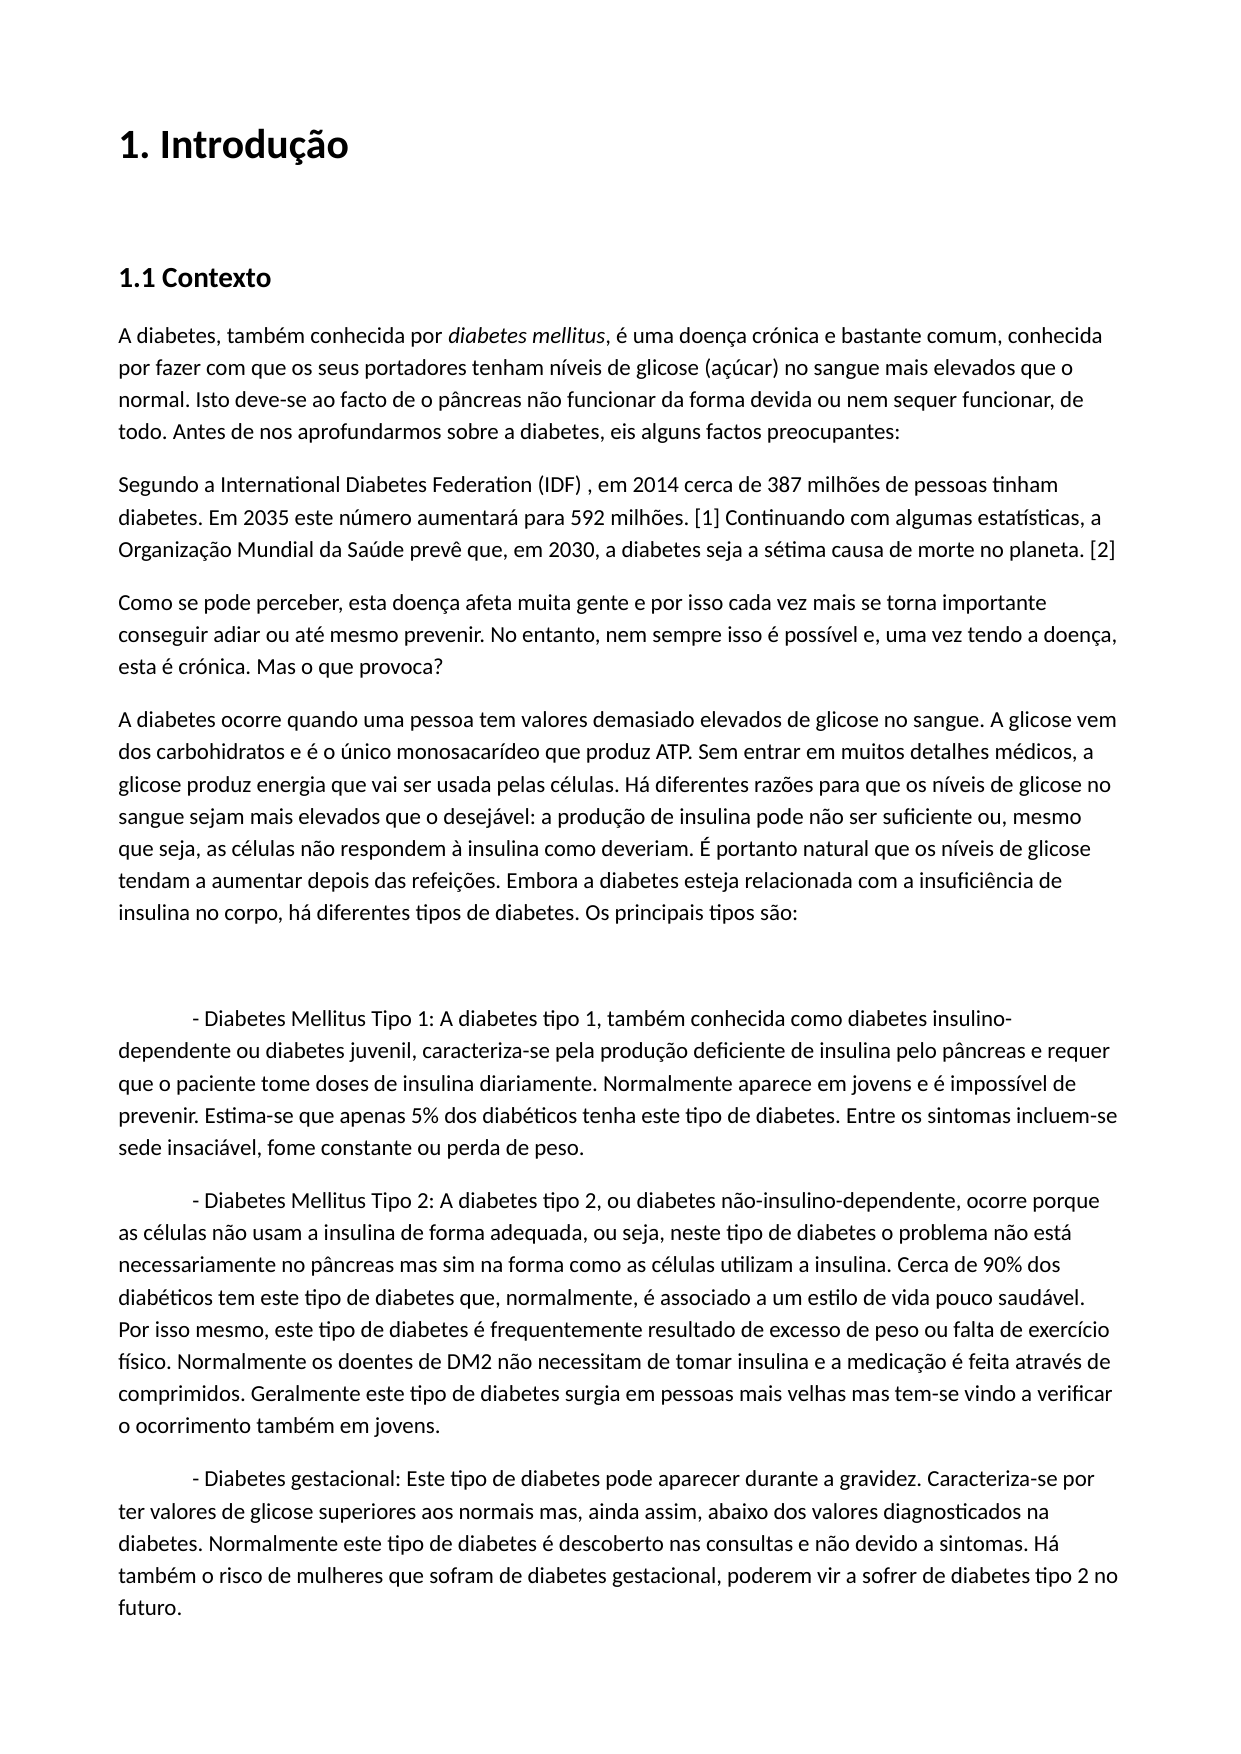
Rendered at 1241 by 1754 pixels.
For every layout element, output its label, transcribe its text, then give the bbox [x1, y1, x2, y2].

text A diabetes, também conhecida por diabetes mellitus, é uma doença crónica e bastante comum, conhecida por fazer com que os seus portadores tenham níveis de glicose (açúcar) no sangue mais elevados que o normal. Isto deve-se ao facto de o pâncreas não funcionar da forma devida ou nem sequer funcionar, de todo. Antes de nos aprofundarmos sobre a diabetes, eis alguns factos preocupantes: [118, 321, 1122, 446]
text Segundo a International Diabetes Federation (IDF) , em 2014 cerca de 387 milhões de pessoas tinham diabetes. Em 2035 este número aumentará para 592 milhões. [1] Continuando com algumas estatísticas, a Organização Mundial da Saúde prevê que, em 2030, a diabetes seja a sétima causa de morte no planeta. [2] [118, 471, 1122, 563]
text Como se pode perceber, esta doença afeta muita gente e por isso cada vez mais se torna importante conseguir adiar ou até mesmo prevenir. No entanto, nem sempre isso é possível e, uma vez tendo a doença, esta é crónica. Mas o que provoca? [118, 588, 1122, 680]
text A diabetes ocorre quando uma pessoa tem valores demasiado elevados de glicose no sangue. A glicose vem dos carbohidratos e é o único monosacarídeo que produz ATP. Sem entrar em muitos detalhes médicos, a glicose produz energia que vai ser usada pelas células. Há diferentes razões para que os níveis de glicose no sangue sejam mais elevados que o desejável: a produção de insulina pode não ser suficiente ou, mesmo que seja, as células não respondem à insulina como deveriam. É portanto natural que os níveis de glicose tendam a aumentar depois das refeições. Embora a diabetes esteja relacionada com a insuficiência de insulina no corpo, há diferentes tipos de diabetes. Os principais tipos são: [118, 705, 1122, 926]
text 1.1 Contexto [118, 259, 1122, 295]
text 1. Introdução [118, 118, 1122, 169]
text - Diabetes gestacional: Este tipo de diabetes pode aparecer durante a gravidez. Caracteriza-se por ter valores de glicose superiores aos normais mas, ainda assim, abaixo dos valores diagnosticados na diabetes. Normalmente este tipo de diabetes é descoberto nas consultas e não devido a sintomas. Há também o risco de mulheres que sofram de diabetes gestacional, poderem vir a sofrer de diabetes tipo 2 no futuro. [118, 1464, 1122, 1621]
text - Diabetes Mellitus Tipo 2: A diabetes tipo 2, ou diabetes não-insulino-dependente, ocorre porque as células não usam a insulina de forma adequada, ou seja, neste tipo de diabetes o problema não está necessariamente no pâncreas mas sim na forma como as células utilizam a insulina. Cerca de 90% dos diabéticos tem este tipo de diabetes que, normalmente, é associado a um estilo de vida pouco saudável. Por isso mesmo, este tipo de diabetes é frequentemente resultado de excesso de peso ou falta de exercício físico. Normalmente os doentes de DM2 não necessitam de tomar insulina e a medicação é feita através de comprimidos. Geralmente este tipo de diabetes surgia em pessoas mais velhas mas tem-se vindo a verificar o ocorrimento também em jovens. [118, 1186, 1122, 1439]
text - Diabetes Mellitus Tipo 1: A diabetes tipo 1, também conhecida como diabetes insulino-dependente ou diabetes juvenil, caracteriza-se pela produção deficiente de insulina pelo pâncreas e requer que o paciente tome doses de insulina diariamente. Normalmente aparece em jovens e é impossível de prevenir. Estima-se que apenas 5% dos diabéticos tenha este tipo de diabetes. Entre os sintomas incluem-se sede insaciável, fome constante ou perda de peso. [118, 1004, 1122, 1161]
